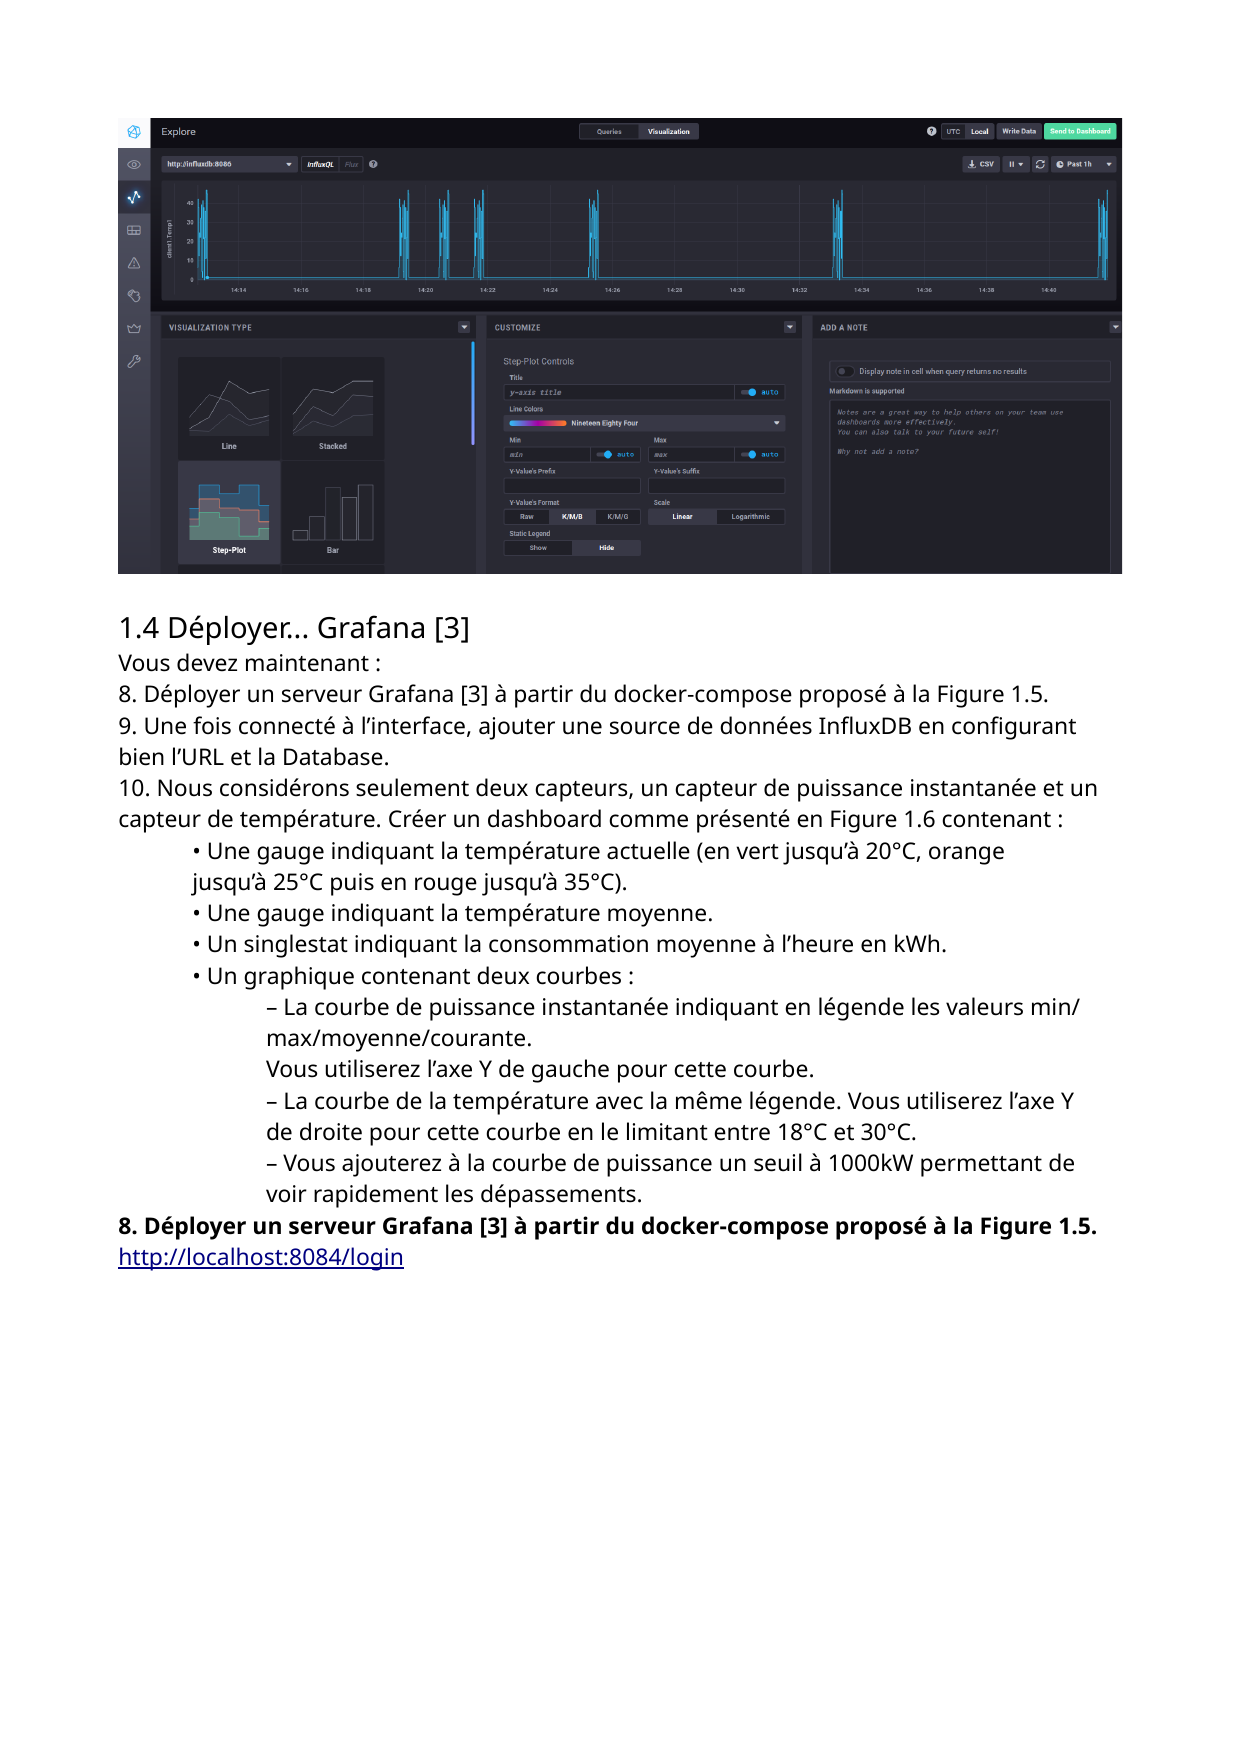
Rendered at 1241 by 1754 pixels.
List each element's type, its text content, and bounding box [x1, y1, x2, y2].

text http://localhost:8084/login [118, 1241, 1122, 1272]
text – Vous ajouterez à la courbe de puissance un seuil à 1000kW permettant de voir rapidement les dépassements. [118, 1147, 1122, 1209]
text • Un singlestat indiquant la consommation moyenne à l’heure en kWh. [118, 928, 1122, 959]
text • Une gauge indiquant la température actuelle (en vert jusqu’à 20°C, orange jusqu’à 25°C puis en rouge jusqu’à 35°C). [118, 834, 1122, 897]
text 1.4 Déployer... Grafana [3] [118, 607, 1122, 647]
text – La courbe de puissance instantanée indiquant en légende les valeurs min/ max/moyenne/courante. [118, 991, 1122, 1053]
text • Un graphique contenant deux courbes : [118, 959, 1122, 991]
text 10. Nous considérons seulement deux capteurs, un capteur de puissance instantanée et un capteur de température. Créer un dashboard comme présenté en Figure 1.6 contenant : [118, 772, 1122, 834]
picture [118, 118, 1123, 574]
text Vous devez maintenant : [118, 647, 1122, 678]
text 8. Déployer un serveur Grafana [3] à partir du docker-compose proposé à la Figure 1.5. [118, 678, 1122, 709]
text 9. Une fois connecté à l’interface, ajouter une source de données InfluxDB en configurant bien l’URL et la Database. [118, 709, 1122, 772]
text • Une gauge indiquant la température moyenne. [118, 897, 1122, 928]
text 8. Déployer un serveur Grafana [3] à partir du docker-compose proposé à la Figure 1.5. [118, 1209, 1122, 1241]
text Vous utiliserez l’axe Y de gauche pour cette courbe. [118, 1053, 1122, 1084]
text – La courbe de la température avec la même légende. Vous utiliserez l’axe Y de droite pour cette courbe en le limitant entre 18°C et 30°C. [118, 1084, 1122, 1147]
